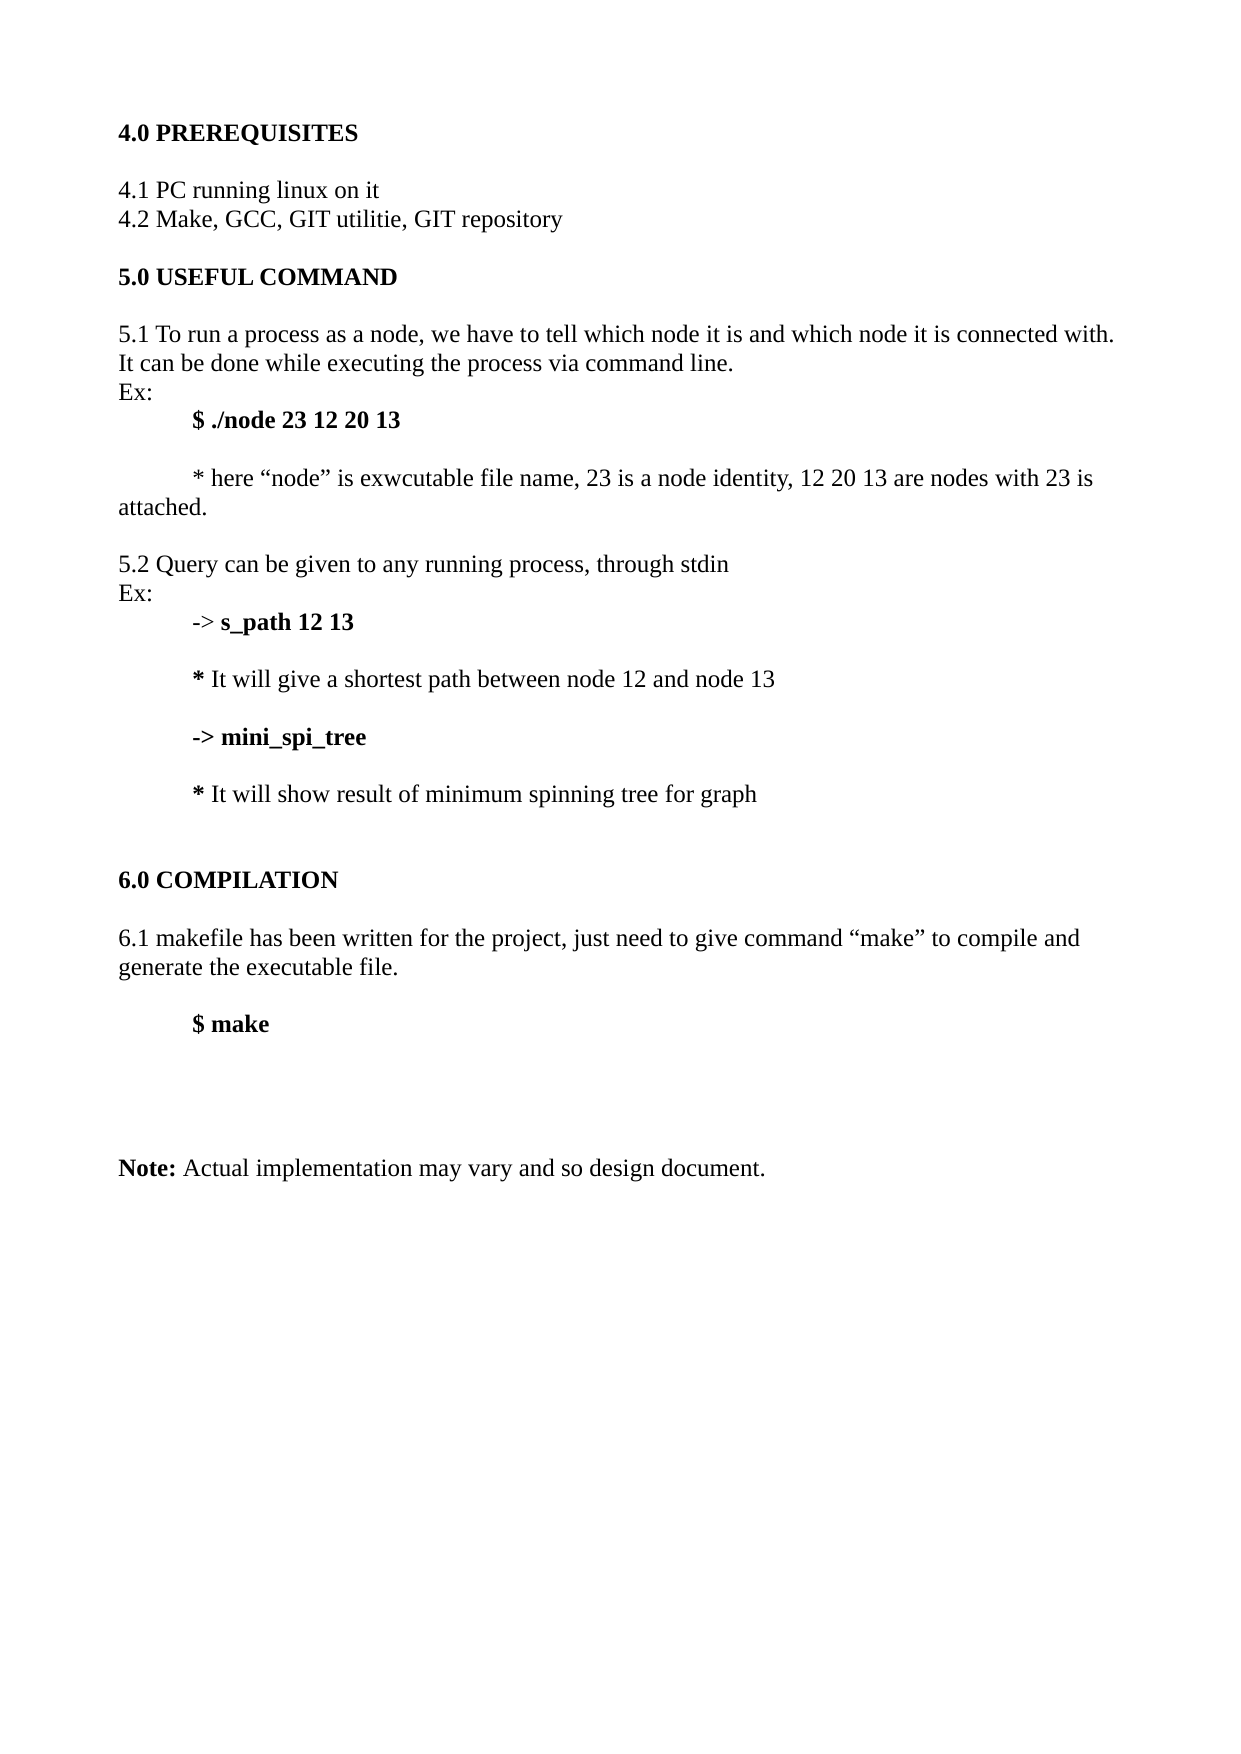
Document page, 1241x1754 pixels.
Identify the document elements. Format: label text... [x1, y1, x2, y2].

text 4.1 PC running linux on it [118, 176, 1122, 204]
text $ ./node 23 12 20 13 [118, 406, 1122, 434]
text Ex: [118, 377, 1122, 406]
text 5.1 To run a process as a node, we have to tell which node it is and which node it is connected with. It can be done while executing the process via command line. [118, 319, 1122, 377]
text -> s_path 12 13 [118, 607, 1122, 636]
text 6.0 COMPILATION [118, 866, 1122, 894]
text 4.2 Make, GCC, GIT utilitie, GIT repository [118, 204, 1122, 233]
text Ex: [118, 578, 1122, 607]
text -> mini_spi_tree [118, 722, 1122, 751]
text * It will show result of minimum spinning tree for graph [118, 779, 1122, 808]
text * here “node” is exwcutable file name, 23 is a node identity, 12 20 13 are nodes with 23 is attached. [118, 463, 1122, 521]
text 5.2 Query can be given to any running process, through stdin [118, 549, 1122, 578]
text Note: Actual implementation may vary and so design document. [118, 1153, 1122, 1182]
text 5.0 USEFUL COMMAND [118, 262, 1122, 291]
text * It will give a shortest path between node 12 and node 13 [118, 664, 1122, 693]
text $ make [118, 1009, 1122, 1038]
text 4.0 PREREQUISITES [118, 118, 1122, 147]
text 6.1 makefile has been written for the project, just need to give command “make” to compile and generate the executable file. [118, 923, 1122, 981]
